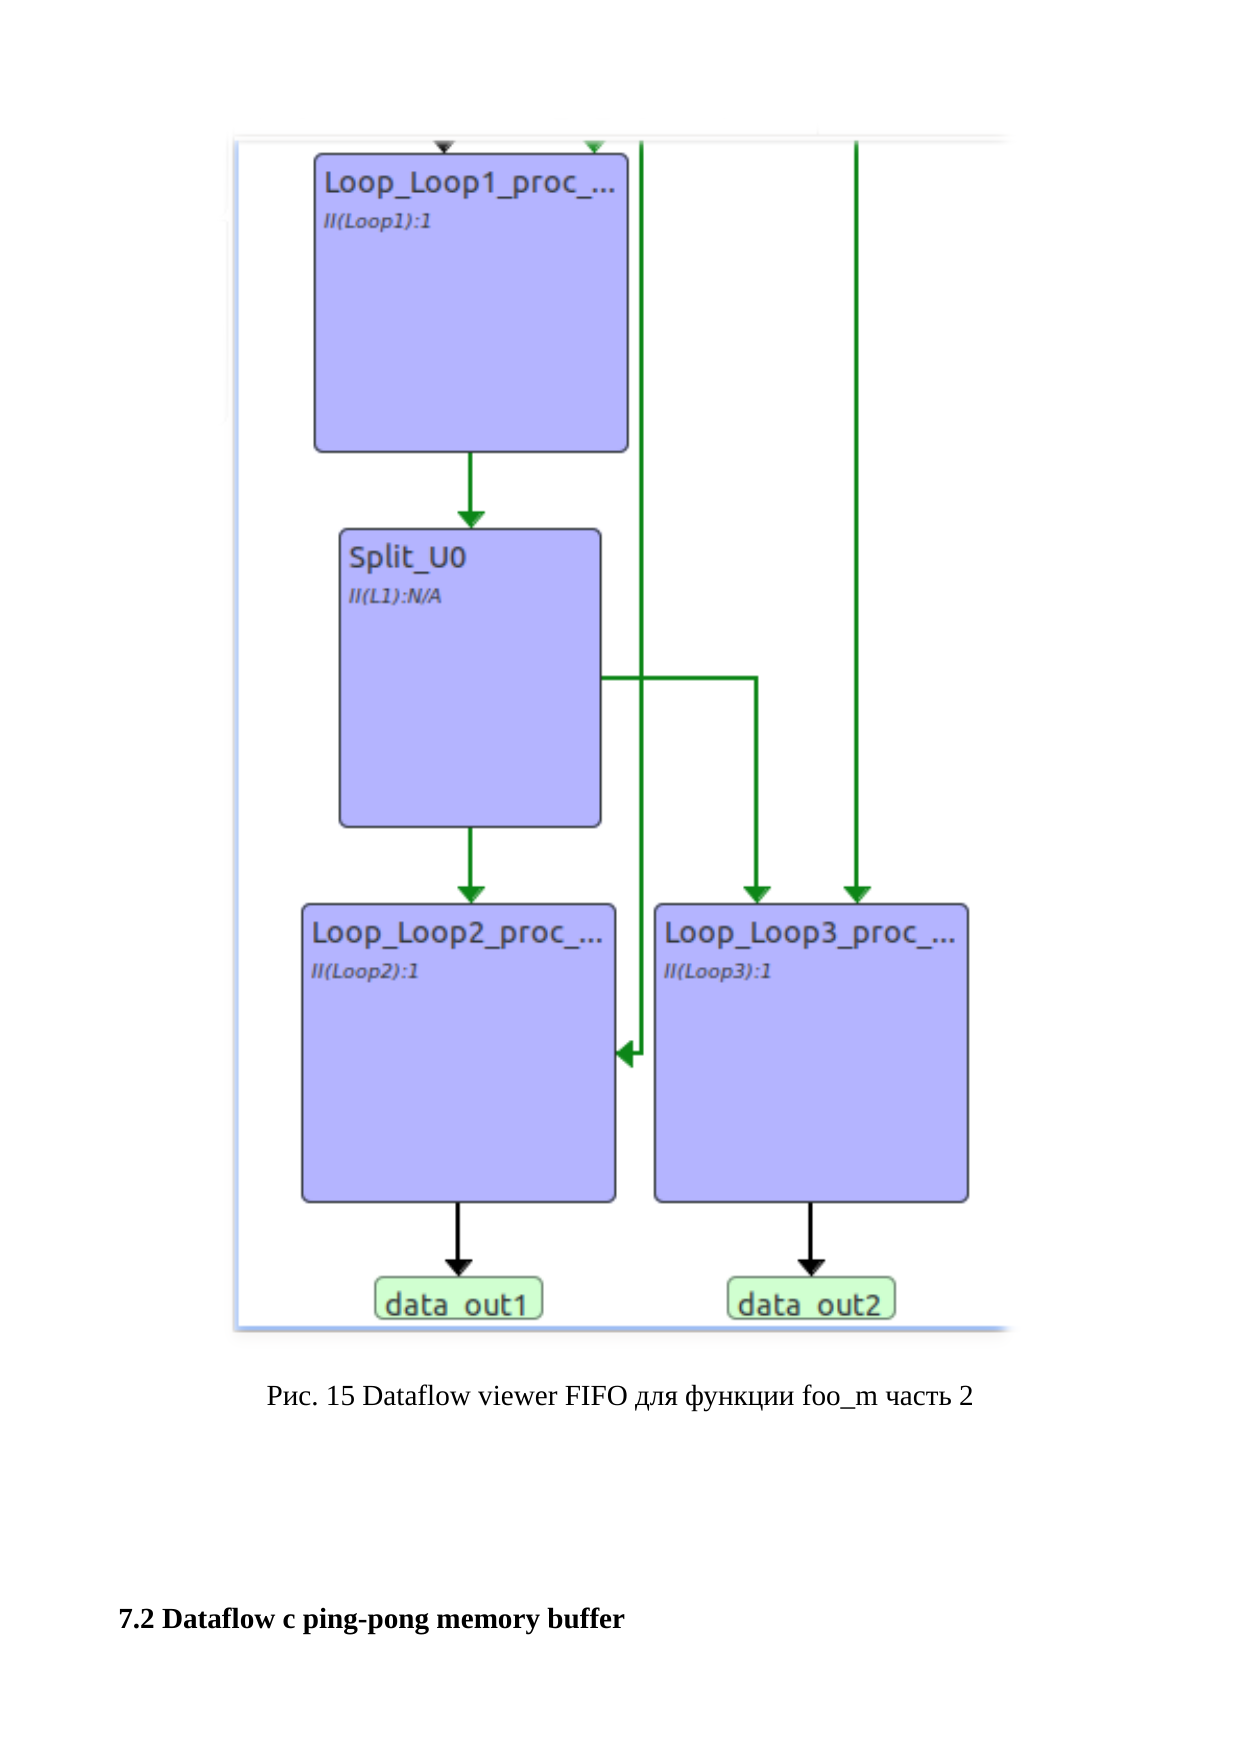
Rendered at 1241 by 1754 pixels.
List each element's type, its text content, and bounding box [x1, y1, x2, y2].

picture [212, 118, 1028, 1362]
text 7.2 Dataflow с ping-pong memory buffer [118, 1601, 1122, 1635]
text Рис. 15 Dataflow viewer FIFO для функции foo_m часть 2 [118, 118, 1122, 1412]
